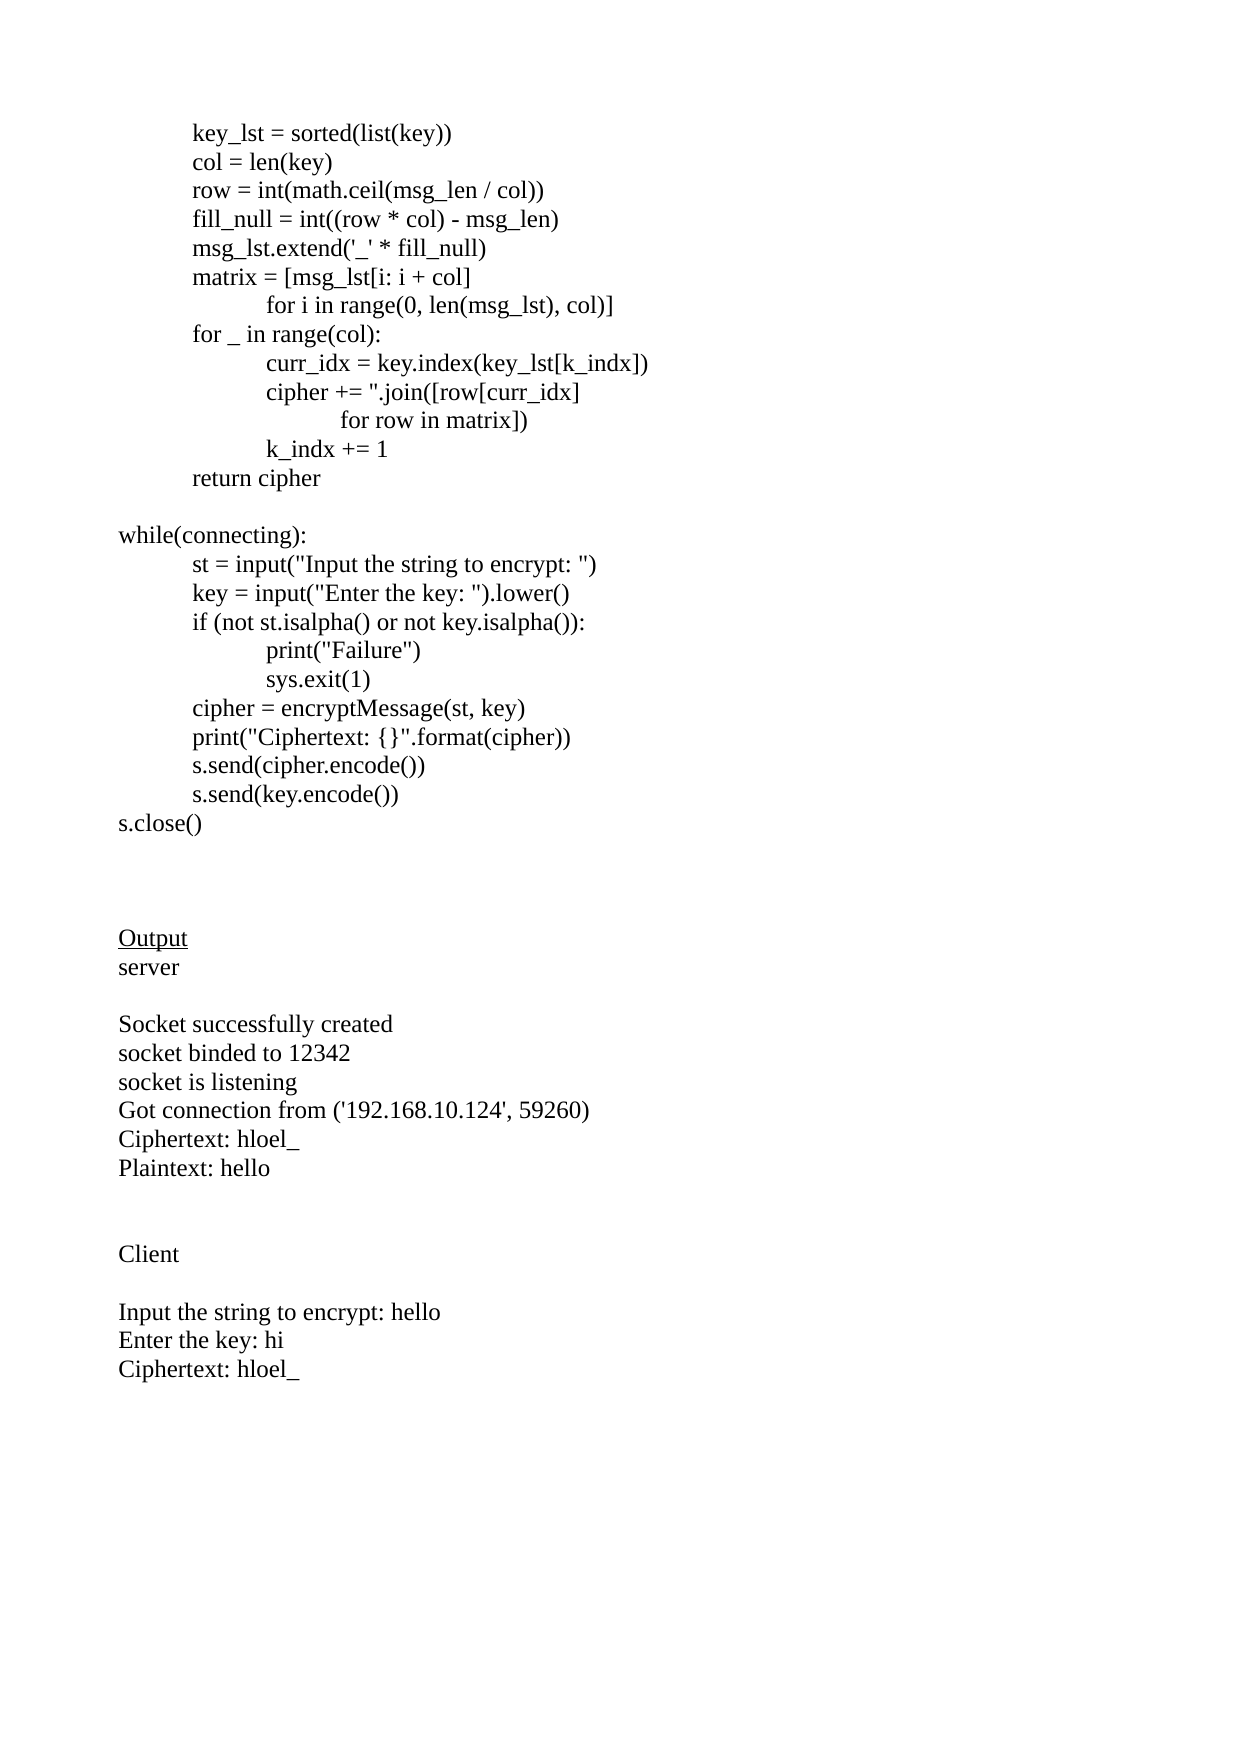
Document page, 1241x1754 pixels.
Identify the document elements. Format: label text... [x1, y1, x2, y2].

text k_indx += 1 [118, 434, 1122, 463]
text Client [118, 1239, 1122, 1268]
text Plaintext: hello [118, 1153, 1122, 1182]
text row = int(math.ceil(msg_len / col)) [118, 176, 1122, 204]
text for i in range(0, len(msg_lst), col)] [118, 291, 1122, 319]
text curr_idx = key.index(key_lst[k_indx]) [118, 348, 1122, 377]
text return cipher [118, 463, 1122, 492]
text key = input("Enter the key: ").lower() [118, 578, 1122, 607]
text Enter the key: hi [118, 1326, 1122, 1354]
text for row in matrix]) [118, 406, 1122, 434]
text Ciphertext: hloel_ [118, 1124, 1122, 1153]
text Ciphertext: hloel_ [118, 1354, 1122, 1383]
text Input the string to encrypt: hello [118, 1297, 1122, 1326]
text st = input("Input the string to encrypt: ") [118, 549, 1122, 578]
text cipher = encryptMessage(st, key) [118, 693, 1122, 722]
text print("Ciphertext: {}".format(cipher)) [118, 722, 1122, 751]
text while(connecting): [118, 521, 1122, 549]
text Got connection from ('192.168.10.124', 59260) [118, 1096, 1122, 1124]
text fill_null = int((row * col) - msg_len) [118, 204, 1122, 233]
text cipher += ''.join([row[curr_idx] [118, 377, 1122, 406]
text sys.exit(1) [118, 664, 1122, 693]
text socket is listening [118, 1067, 1122, 1096]
text s.close() [118, 808, 1122, 837]
text for _ in range(col): [118, 319, 1122, 348]
text msg_lst.extend('_' * fill_null) [118, 233, 1122, 262]
text s.send(key.encode()) [118, 779, 1122, 808]
text Output [118, 923, 1122, 952]
text server [118, 952, 1122, 981]
text print("Failure") [118, 636, 1122, 664]
text s.send(cipher.encode()) [118, 751, 1122, 779]
text Socket successfully created [118, 1009, 1122, 1038]
text key_lst = sorted(list(key)) [118, 118, 1122, 147]
text col = len(key) [118, 147, 1122, 176]
text if (not st.isalpha() or not key.isalpha()): [118, 607, 1122, 636]
text matrix = [msg_lst[i: i + col] [118, 262, 1122, 291]
text socket binded to 12342 [118, 1038, 1122, 1067]
